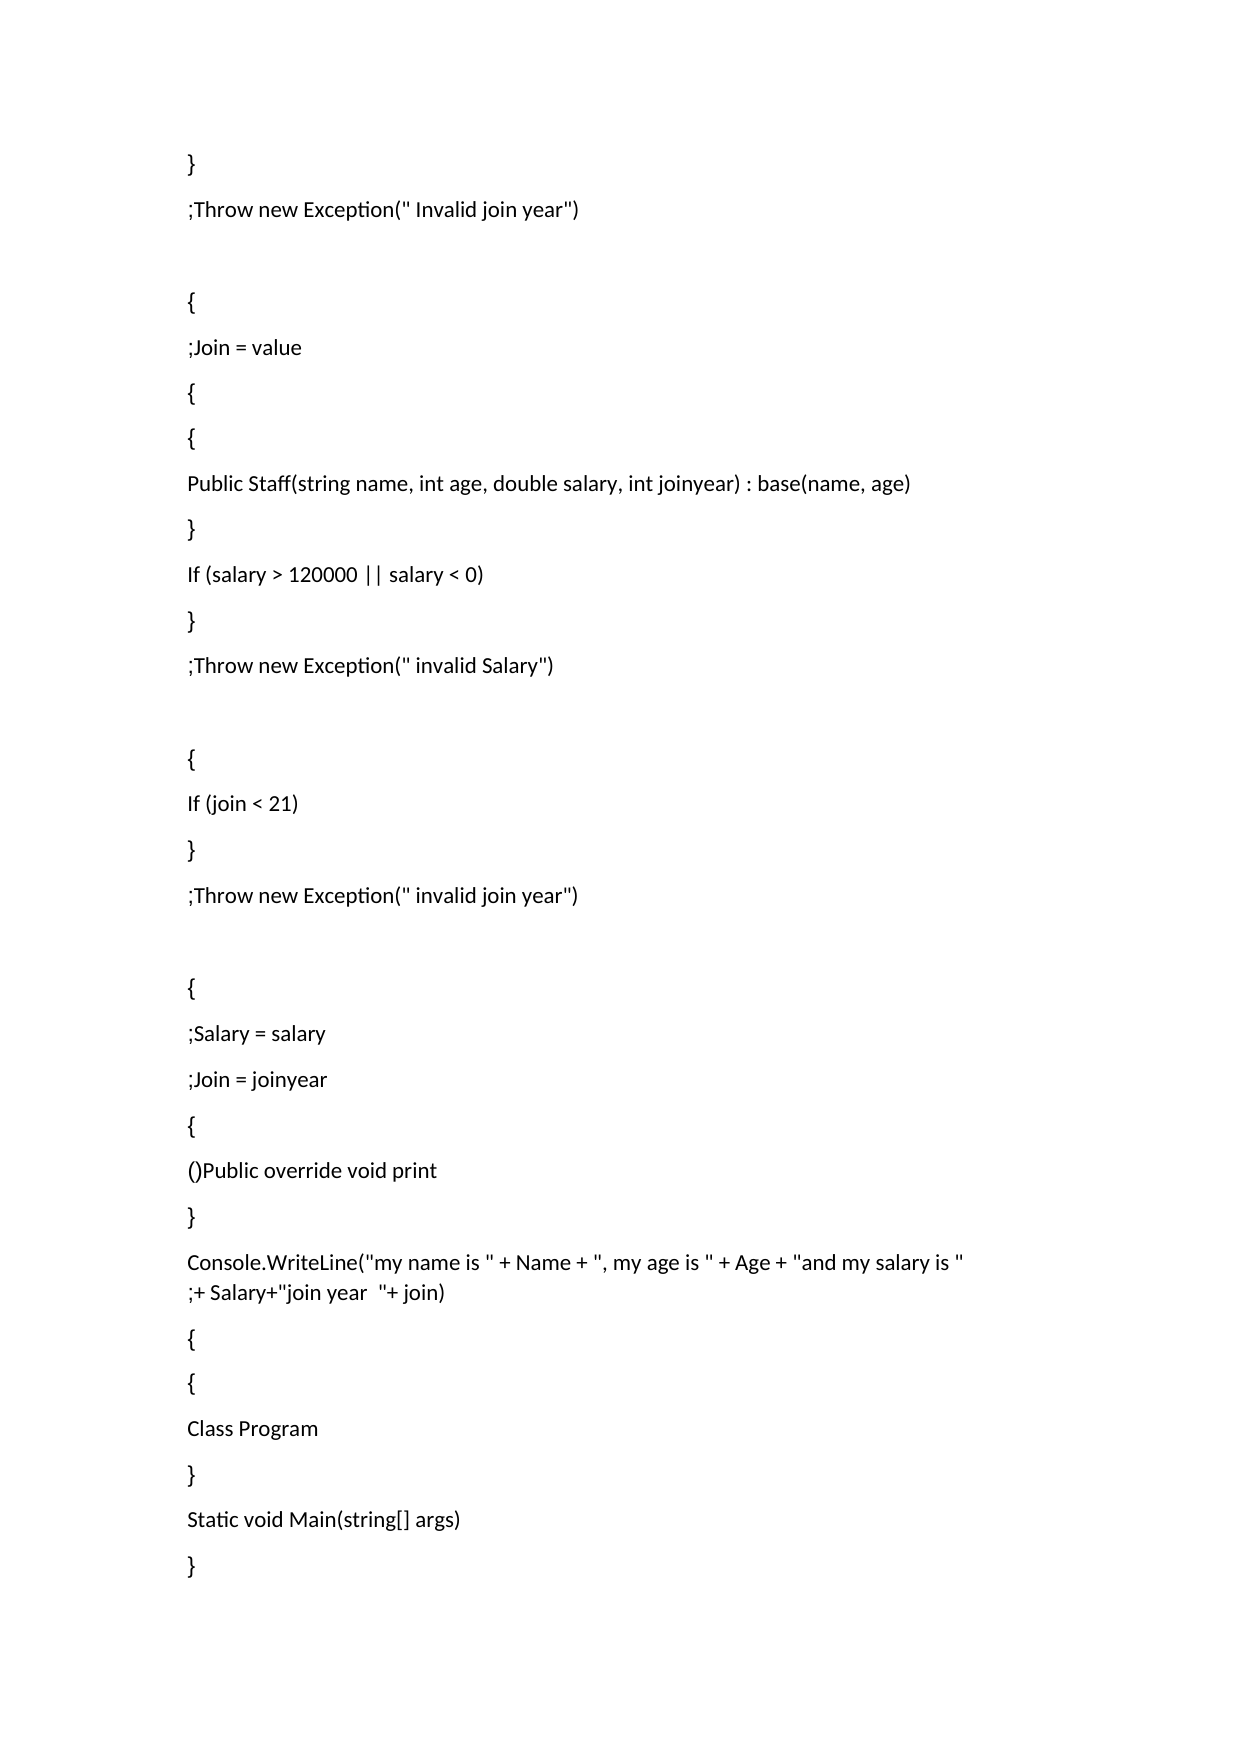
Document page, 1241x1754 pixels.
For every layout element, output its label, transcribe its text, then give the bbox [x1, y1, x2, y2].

text Console.WriteLine("my name is " + Name + ", my age is " + Age + "and my salary is " + Salary+"join year "+ join); [187, 1248, 1053, 1306]
text } [187, 424, 1053, 450]
text { [187, 607, 1053, 633]
text { [187, 1461, 1053, 1487]
text { [187, 1552, 1053, 1578]
text Throw new Exception(" invalid Salary"); [187, 652, 1053, 679]
text Public override void print() [187, 1157, 1053, 1185]
text { [187, 836, 1053, 862]
text If (salary > 120000 || salary < 0) [187, 560, 1053, 588]
text } [187, 745, 1053, 771]
text } [187, 1112, 1053, 1138]
text Join = value; [187, 333, 1053, 361]
text Public Staff(string name, int age, double salary, int joinyear) : base(name, age) [187, 469, 1053, 497]
text Join = joinyear; [187, 1065, 1053, 1093]
text } [187, 379, 1053, 406]
text { [187, 150, 1053, 176]
text Static void Main(string[] args) [187, 1505, 1053, 1533]
text } [187, 1369, 1053, 1396]
text { [187, 1203, 1053, 1229]
text } [187, 974, 1053, 1000]
text Throw new Exception(" Invalid join year"); [187, 195, 1053, 223]
text Salary = salary; [187, 1019, 1053, 1047]
text If (join < 21) [187, 789, 1053, 817]
text { [187, 515, 1053, 542]
text Throw new Exception(" invalid join year"); [187, 881, 1053, 909]
text } [187, 1324, 1053, 1351]
text } [187, 288, 1053, 314]
text Class Program [187, 1414, 1053, 1442]
